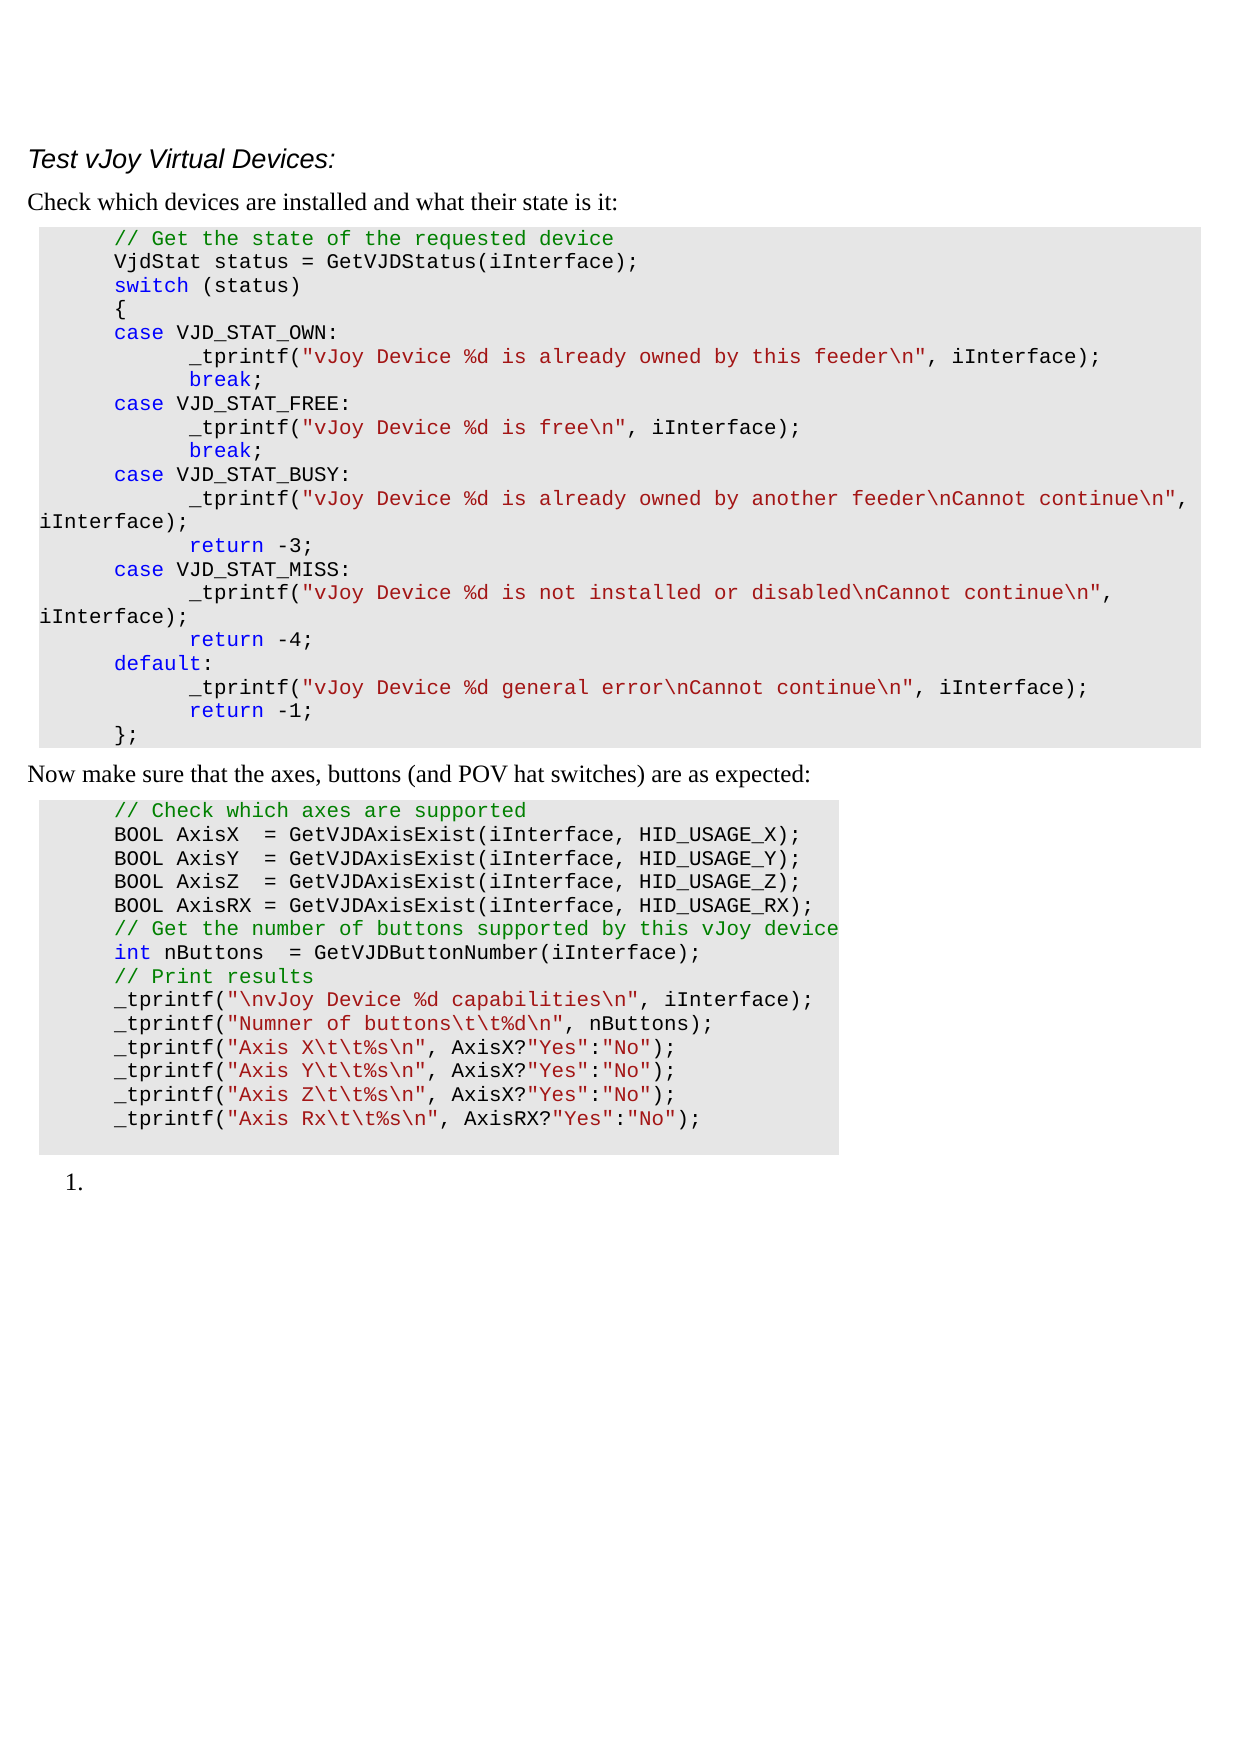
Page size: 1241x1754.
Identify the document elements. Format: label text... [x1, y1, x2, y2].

text _tprintf("vJoy Device %d is already owned by this feeder\n", iInterface); [39, 346, 1201, 369]
text BOOL AxisX = GetVJDAxisExist(iInterface, HID_USAGE_X); [39, 824, 839, 847]
text _tprintf("Axis X\t\t%s\n", AxisX?"Yes":"No"); [39, 1037, 839, 1060]
text _tprintf("vJoy Device %d is not installed or disabled\nCannot continue\n", iInterface); [39, 582, 1201, 629]
text break; [39, 440, 1201, 464]
text // Print results [39, 966, 839, 989]
text BOOL AxisRX = GetVJDAxisExist(iInterface, HID_USAGE_RX); [39, 895, 839, 918]
text Now make sure that the axes, buttons (and POV hat switches) are as expected: [27, 216, 1209, 788]
text Check which devices are installed and what their state is it: [27, 187, 1209, 216]
text _tprintf("Axis Y\t\t%s\n", AxisX?"Yes":"No"); [39, 1060, 839, 1084]
text _tprintf("Axis Rx\t\t%s\n", AxisRX?"Yes":"No"); [39, 1108, 839, 1131]
text _tprintf("vJoy Device %d general error\nCannot continue\n", iInterface); [39, 677, 1201, 700]
text _tprintf("\nvJoy Device %d capabilities\n", iInterface); [39, 989, 839, 1013]
text case VJD_STAT_MISS: [39, 558, 1201, 582]
text int nButtons = GetVJDButtonNumber(iInterface); [39, 942, 839, 966]
text _tprintf("Axis Z\t\t%s\n", AxisX?"Yes":"No"); [39, 1084, 839, 1108]
text BOOL AxisZ = GetVJDAxisExist(iInterface, HID_USAGE_Z); [39, 871, 839, 895]
text _tprintf("vJoy Device %d is free\n", iInterface); [39, 417, 1201, 440]
text // Get the state of the requested device [39, 227, 1201, 251]
text break; [39, 369, 1201, 393]
text case VJD_STAT_BUSY: [39, 464, 1201, 488]
text return -4; [39, 629, 1201, 653]
text // Check which axes are supported [39, 800, 839, 824]
text _tprintf("vJoy Device %d is already owned by another feeder\nCannot continue\n", iInterface); [39, 488, 1201, 535]
text // Get the number of buttons supported by this vJoy device [39, 918, 839, 942]
text case VJD_STAT_OWN: [39, 322, 1201, 346]
text { [39, 298, 1201, 322]
text return -1; [39, 700, 1201, 724]
text default: [39, 653, 1201, 677]
text VjdStat status = GetVJDStatus(iInterface); [39, 251, 1201, 275]
text switch (status) [39, 275, 1201, 298]
text case VJD_STAT_FREE: [39, 393, 1201, 417]
text return -3; [39, 535, 1201, 558]
text _tprintf("Numner of buttons\t\t%d\n", nButtons); [39, 1013, 839, 1037]
subtitle Test vJoy Virtual Devices: [27, 143, 1209, 174]
text BOOL AxisY = GetVJDAxisExist(iInterface, HID_USAGE_Y); [39, 847, 839, 871]
text }; [39, 724, 1201, 748]
